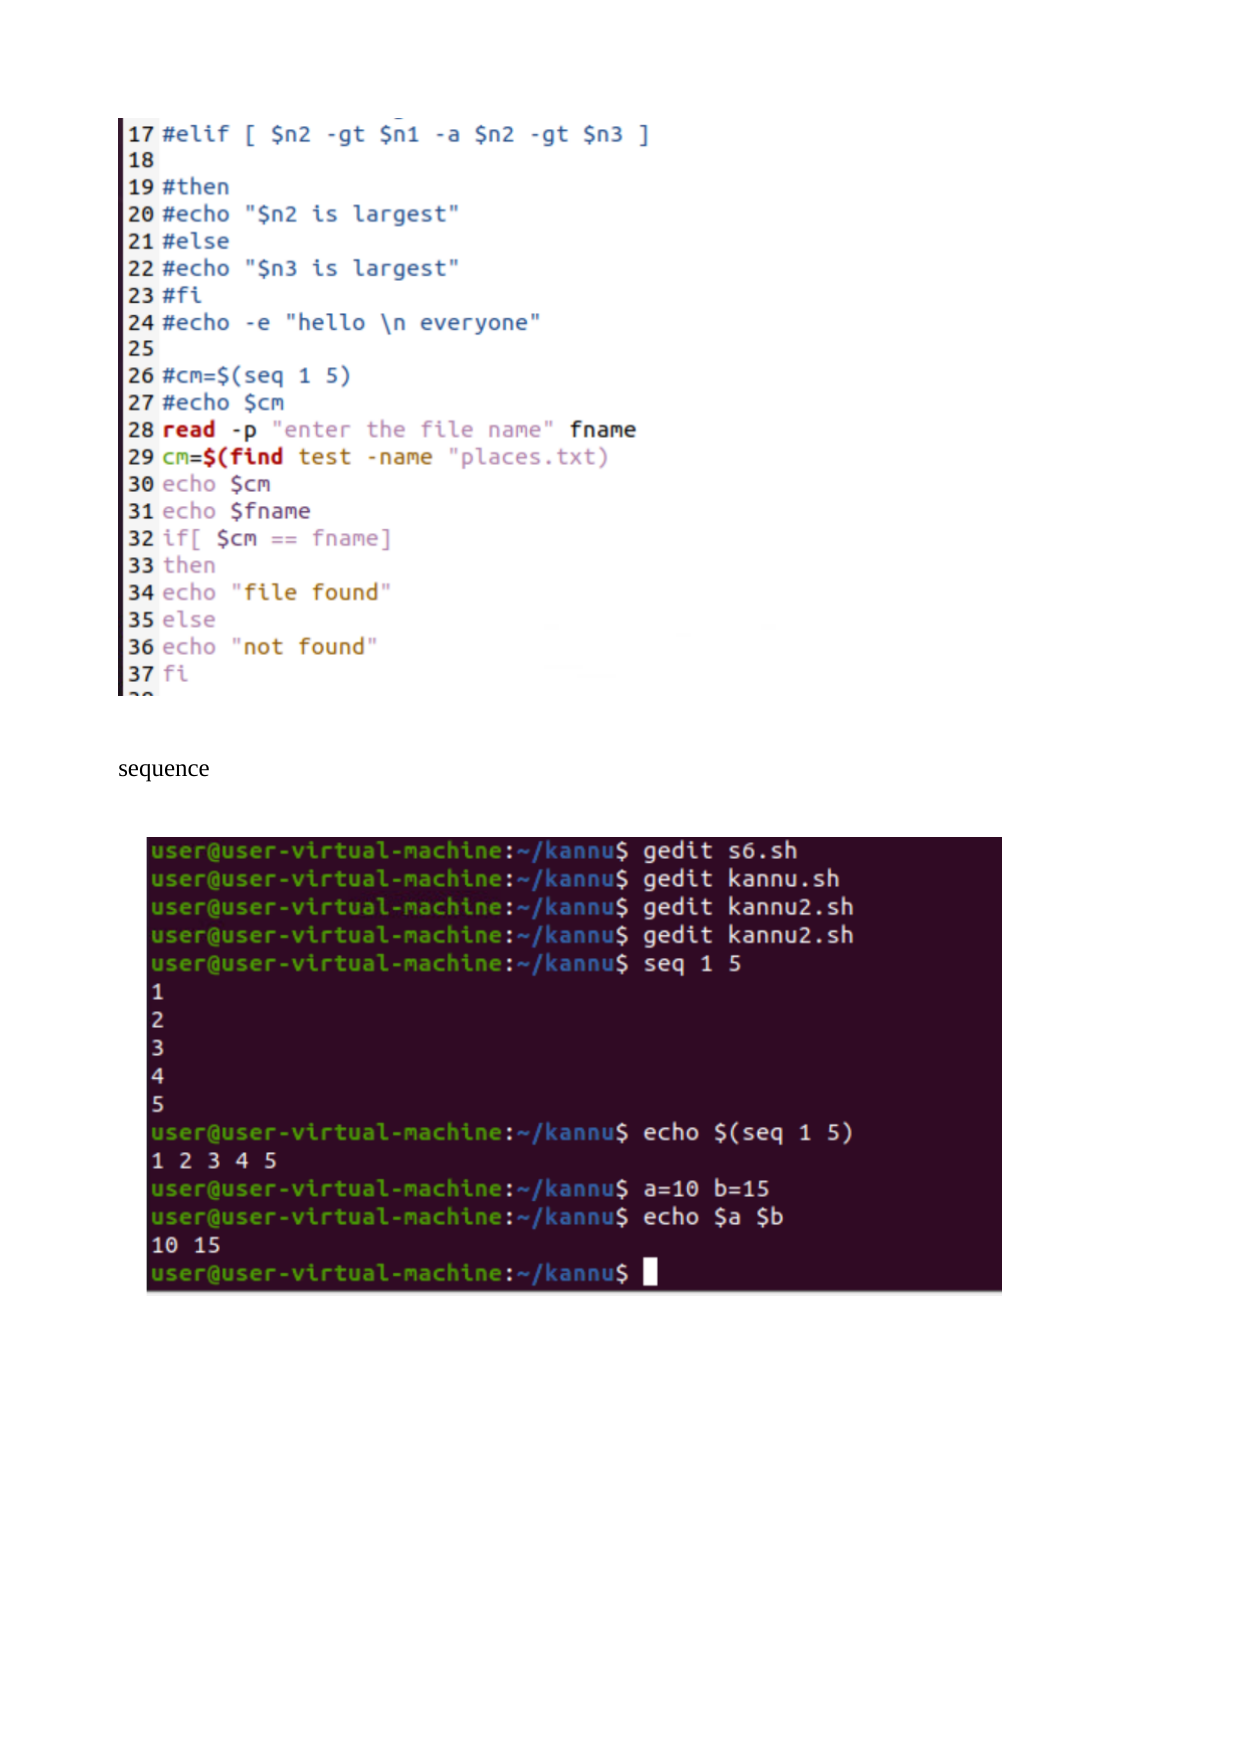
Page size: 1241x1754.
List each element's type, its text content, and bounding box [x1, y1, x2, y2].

picture [146, 837, 1002, 1296]
picture [118, 118, 1123, 696]
text sequence [118, 753, 1122, 782]
